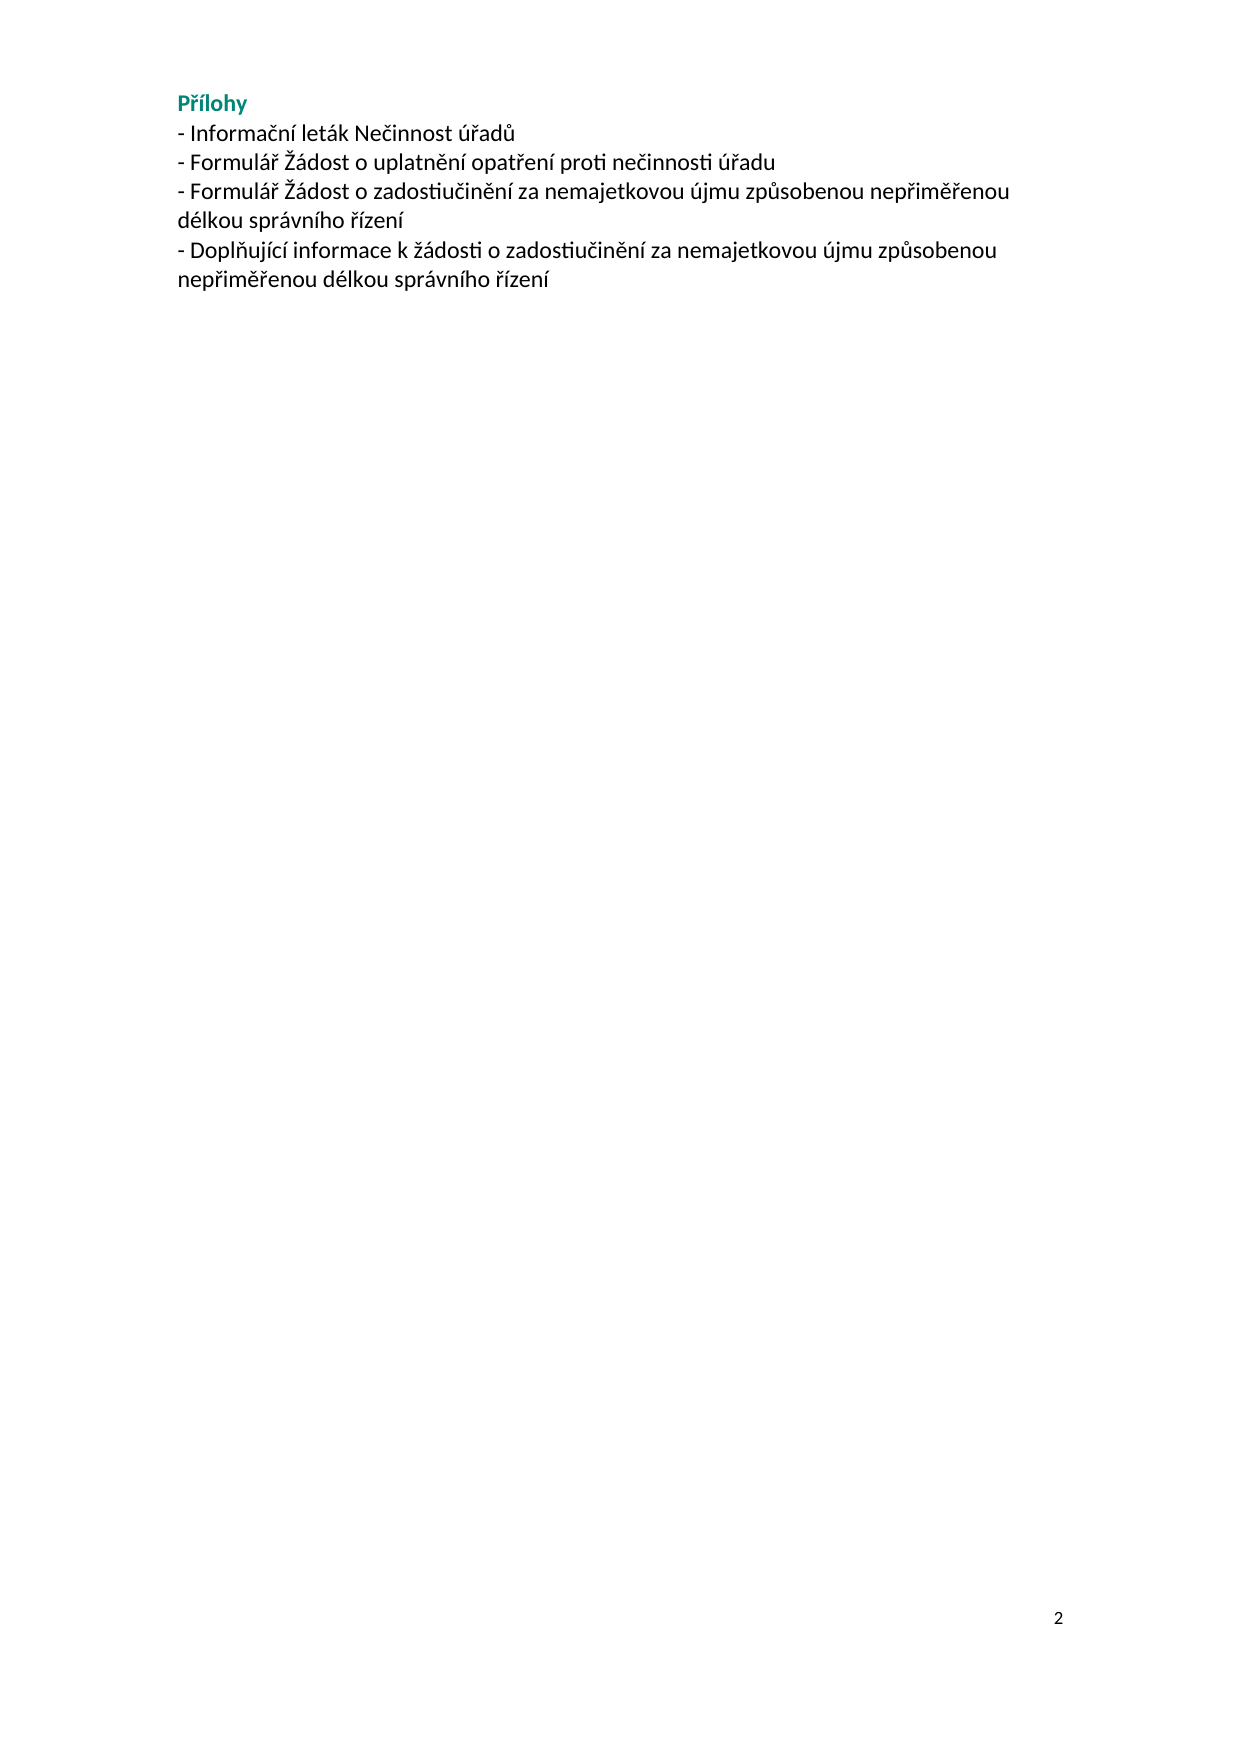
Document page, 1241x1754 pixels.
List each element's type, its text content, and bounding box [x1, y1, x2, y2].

text - Formulář Žádost o zadostiučinění za nemajetkovou újmu způsobenou nepřiměřenou délkou správního řízení [177, 176, 1063, 235]
text - Informační leták Nečinnost úřadů [177, 118, 1063, 147]
text Přílohy [177, 88, 1063, 118]
text - Formulář Žádost o uplatnění opatření proti nečinnosti úřadu [177, 147, 1063, 176]
text - Doplňující informace k žádosti o zadostiučinění za nemajetkovou újmu způsobenou nepřiměřenou délkou správního řízení [177, 235, 1063, 293]
